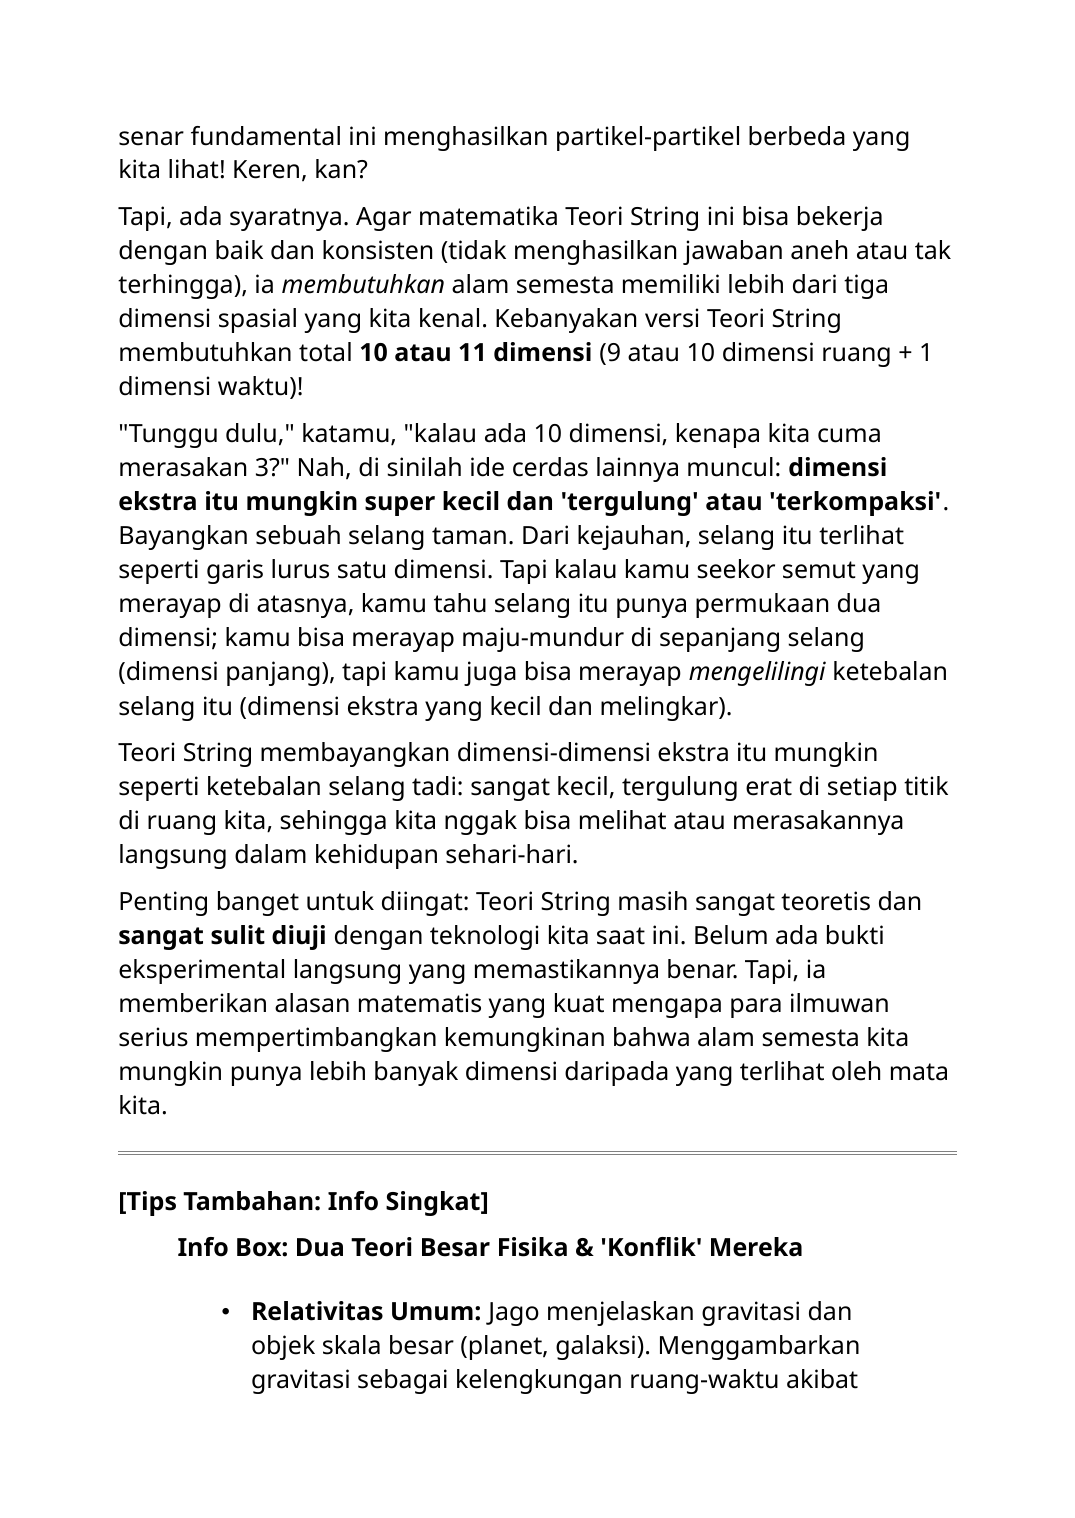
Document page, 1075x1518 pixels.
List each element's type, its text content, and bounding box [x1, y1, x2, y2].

text "Tunggu dulu," katamu, "kalau ada 10 dimensi, kenapa kita cuma merasakan 3?" Nah, di sinilah ide cerdas lainnya muncul: dimensi ekstra itu mungkin super kecil dan 'tergulung' atau 'terkompaksi'. Bayangkan sebuah selang taman. Dari kejauhan, selang itu terlihat seperti garis lurus satu dimensi. Tapi kalau kamu seekor semut yang merayap di atasnya, kamu tahu selang itu punya permukaan dua dimensi; kamu bisa merayap maju-mundur di sepanjang selang (dimensi panjang), tapi kamu juga bisa merayap mengelilingi ketebalan selang itu (dimensi ekstra yang kecil dan melingkar). [118, 416, 957, 722]
text Tapi, ada syaratnya. Agar matematika Teori String ini bisa bekerja dengan baik dan konsisten (tidak menghasilkan jawaban aneh atau tak terhingga), ia membutuhkan alam semesta memiliki lebih dari tiga dimensi spasial yang kita kenal. Kebanyakan versi Teori String membutuhkan total 10 atau 11 dimensi (9 atau 10 dimensi ruang + 1 dimensi waktu)! [118, 199, 957, 403]
text Info Box: Dua Teori Besar Fisika & 'Konflik' Mereka [177, 1230, 898, 1264]
text senar fundamental ini menghasilkan partikel-partikel berbeda yang kita lihat! Keren, kan? [118, 118, 957, 186]
list Relativitas Umum: Jago menjelaskan gravitasi dan objek skala besar (planet, galaksi). Menggambarkan gravitasi sebagai kelengkungan ruang-waktu akibat [221, 1293, 898, 1396]
text Teori String membayangkan dimensi-dimensi ekstra itu mungkin seperti ketebalan selang tadi: sangat kecil, tergulung erat di setiap titik di ruang kita, sehingga kita nggak bisa melihat atau merasakannya langsung dalam kehidupan sehari-hari. [118, 735, 957, 871]
text [Tips Tambahan: Info Singkat] [118, 1183, 957, 1217]
text Penting banget untuk diingat: Teori String masih sangat teoretis dan sangat sulit diuji dengan teknologi kita saat ini. Belum ada bukti eksperimental langsung yang memastikannya benar. Tapi, ia memberikan alasan matematis yang kuat mengapa para ilmuwan serius mempertimbangkan kemungkinan bahwa alam semesta kita mungkin punya lebih banyak dimensi daripada yang terlihat oleh mata kita. [118, 883, 957, 1122]
